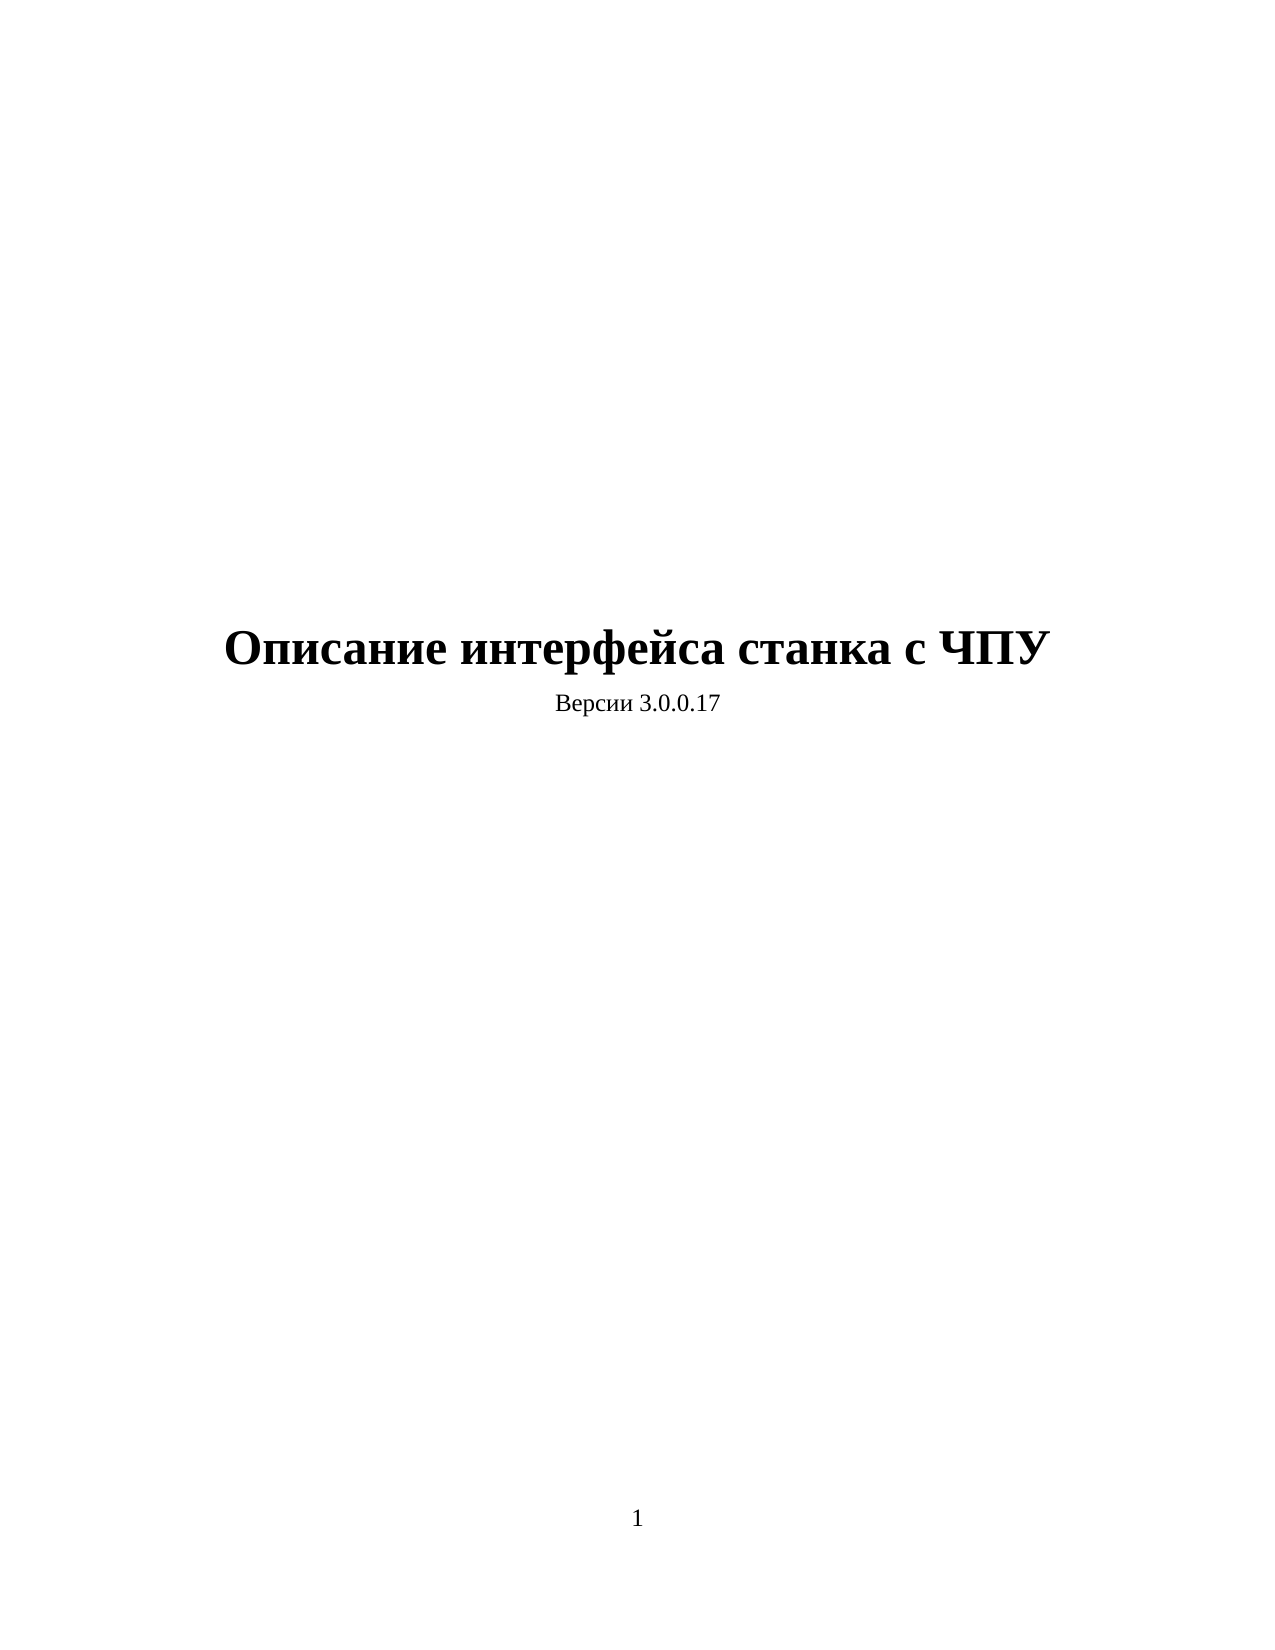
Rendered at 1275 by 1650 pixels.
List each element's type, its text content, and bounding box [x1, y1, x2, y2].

text Версии 3.0.0.17 [118, 688, 1157, 717]
subtitle Описание интерфейса станка c ЧПУ [118, 618, 1157, 676]
